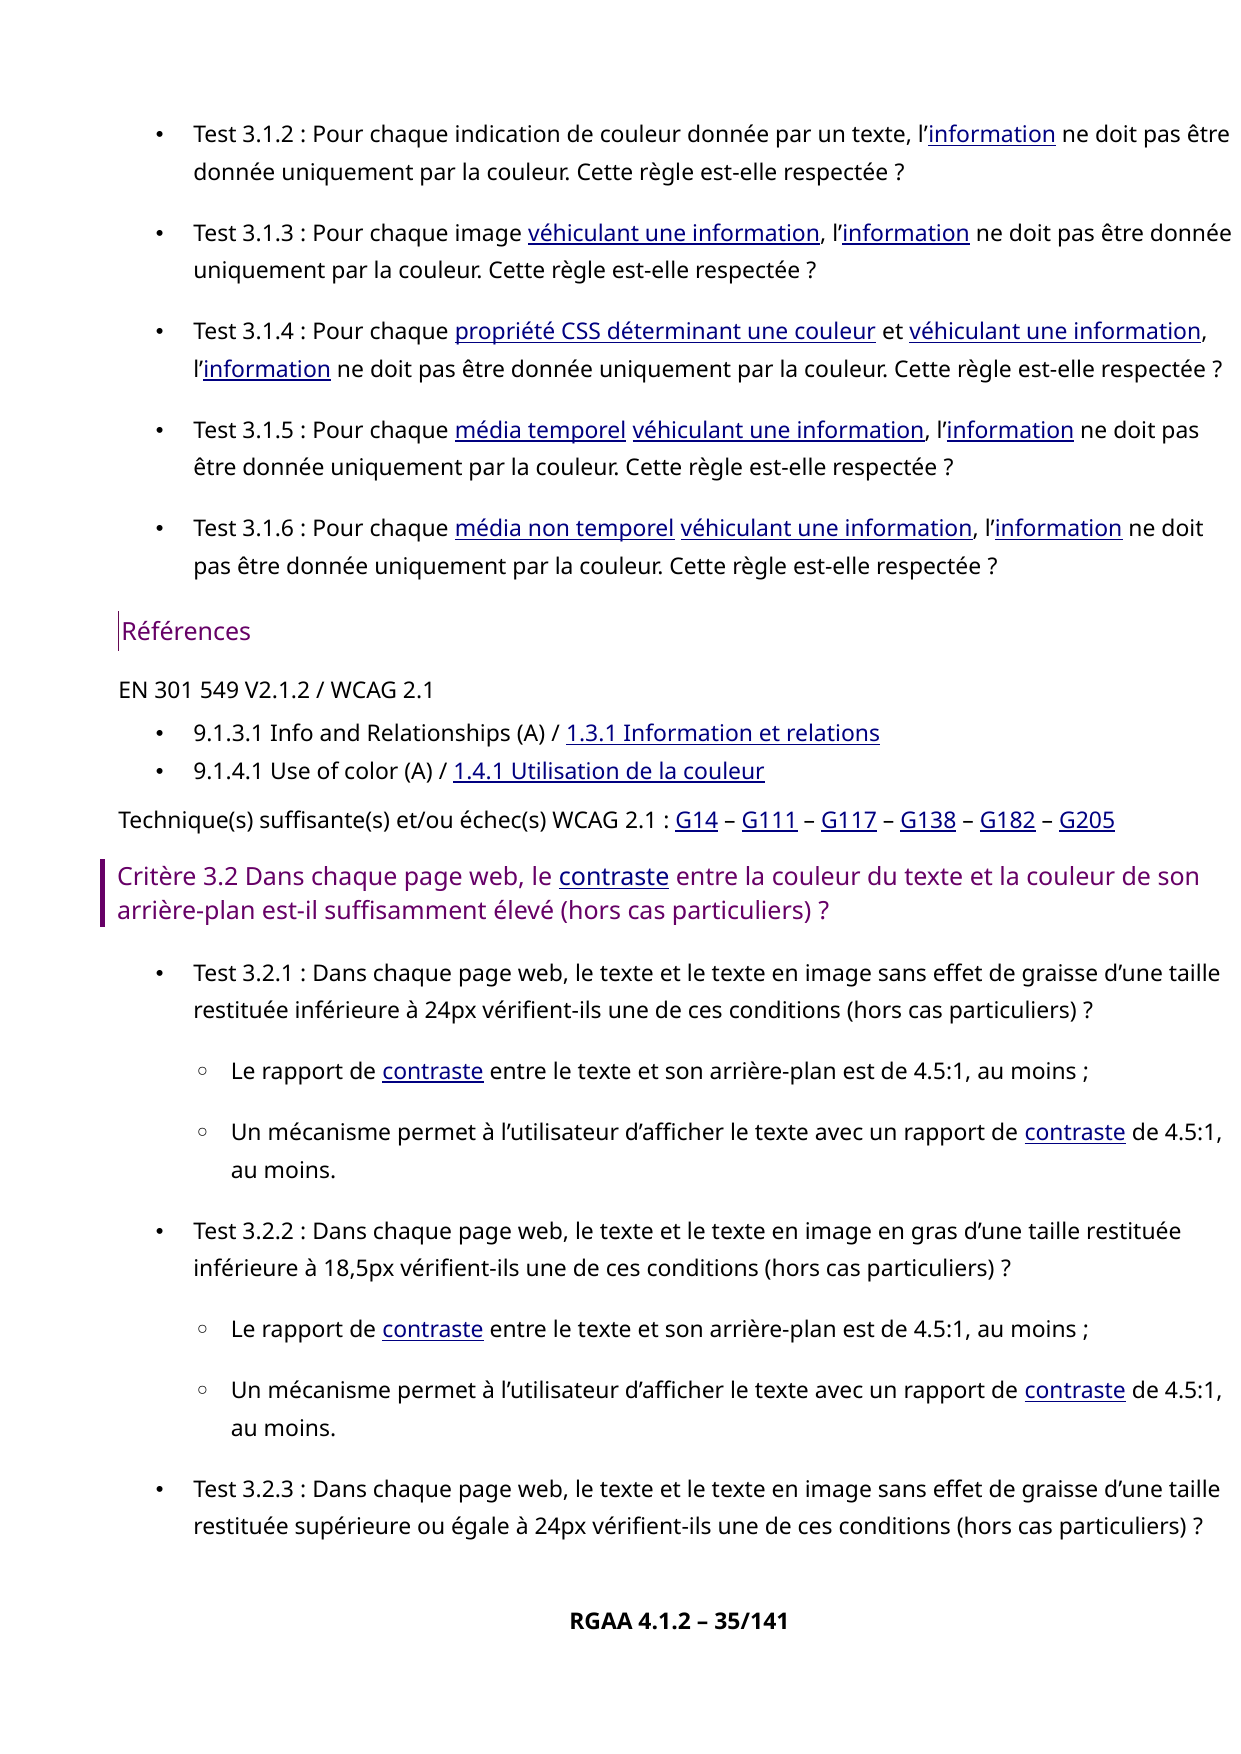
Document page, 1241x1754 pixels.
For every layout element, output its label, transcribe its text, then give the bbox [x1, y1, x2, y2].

text EN 301 549 V2.1.2 / WCAG 2.1 [118, 674, 1240, 706]
text Technique(s) suffisante(s) et/ou échec(s) WCAG 2.1 : G14 – G111 – G117 – G138 – G182 – G205 [118, 804, 1240, 835]
list Test 3.2.2 : Dans chaque page web, le texte et le texte en image en gras d’une taille restituée inférieure à 18,5px vérifient-ils une de ces conditions (hors cas particuliers) ? [156, 1214, 1240, 1283]
list Le rapport de contraste entre le texte et son arrière-plan est de 4.5:1, au moins ; [193, 1055, 1240, 1086]
list 9.1.3.1 Info and Relationships (A) / 1.3.1 Information et relations [156, 717, 1240, 748]
subtitle Critère 3.2 Dans chaque page web, le contraste entre la couleur du texte et la couleur de son arrière-plan est-il suffisamment élevé (hors cas particuliers) ? [105, 859, 1240, 927]
list Test 3.1.4 : Pour chaque propriété CSS déterminant une couleur et véhiculant une information, l’information ne doit pas être donnée uniquement par la couleur. Cette règle est-elle respectée ? [156, 315, 1240, 384]
list Le rapport de contraste entre le texte et son arrière-plan est de 4.5:1, au moins ; [193, 1313, 1240, 1344]
subtitle Références [119, 611, 1240, 651]
list 9.1.4.1 Use of color (A) / 1.4.1 Utilisation de la couleur [156, 755, 1240, 786]
list Un mécanisme permet à l’utilisateur d’afficher le texte avec un rapport de contraste de 4.5:1, au moins. [193, 1374, 1240, 1443]
list Test 3.1.5 : Pour chaque média temporel véhiculant une information, l’information ne doit pas être donnée uniquement par la couleur. Cette règle est-elle respectée ? [156, 414, 1240, 482]
list Test 3.2.3 : Dans chaque page web, le texte et le texte en image sans effet de graisse d’une taille restituée supérieure ou égale à 24px vérifient-ils une de ces conditions (hors cas particuliers) ? [156, 1473, 1240, 1541]
list Test 3.1.2 : Pour chaque indication de couleur donnée par un texte, l’information ne doit pas être donnée uniquement par la couleur. Cette règle est-elle respectée ? [156, 118, 1240, 187]
list Test 3.1.3 : Pour chaque image véhiculant une information, l’information ne doit pas être donnée uniquement par la couleur. Cette règle est-elle respectée ? [156, 217, 1240, 285]
list Un mécanisme permet à l’utilisateur d’afficher le texte avec un rapport de contraste de 4.5:1, au moins. [193, 1116, 1240, 1185]
list Test 3.1.6 : Pour chaque média non temporel véhiculant une information, l’information ne doit pas être donnée uniquement par la couleur. Cette règle est-elle respectée ? [156, 512, 1240, 581]
list Test 3.2.1 : Dans chaque page web, le texte et le texte en image sans effet de graisse d’une taille restituée inférieure à 24px vérifient-ils une de ces conditions (hors cas particuliers) ? [156, 956, 1240, 1025]
